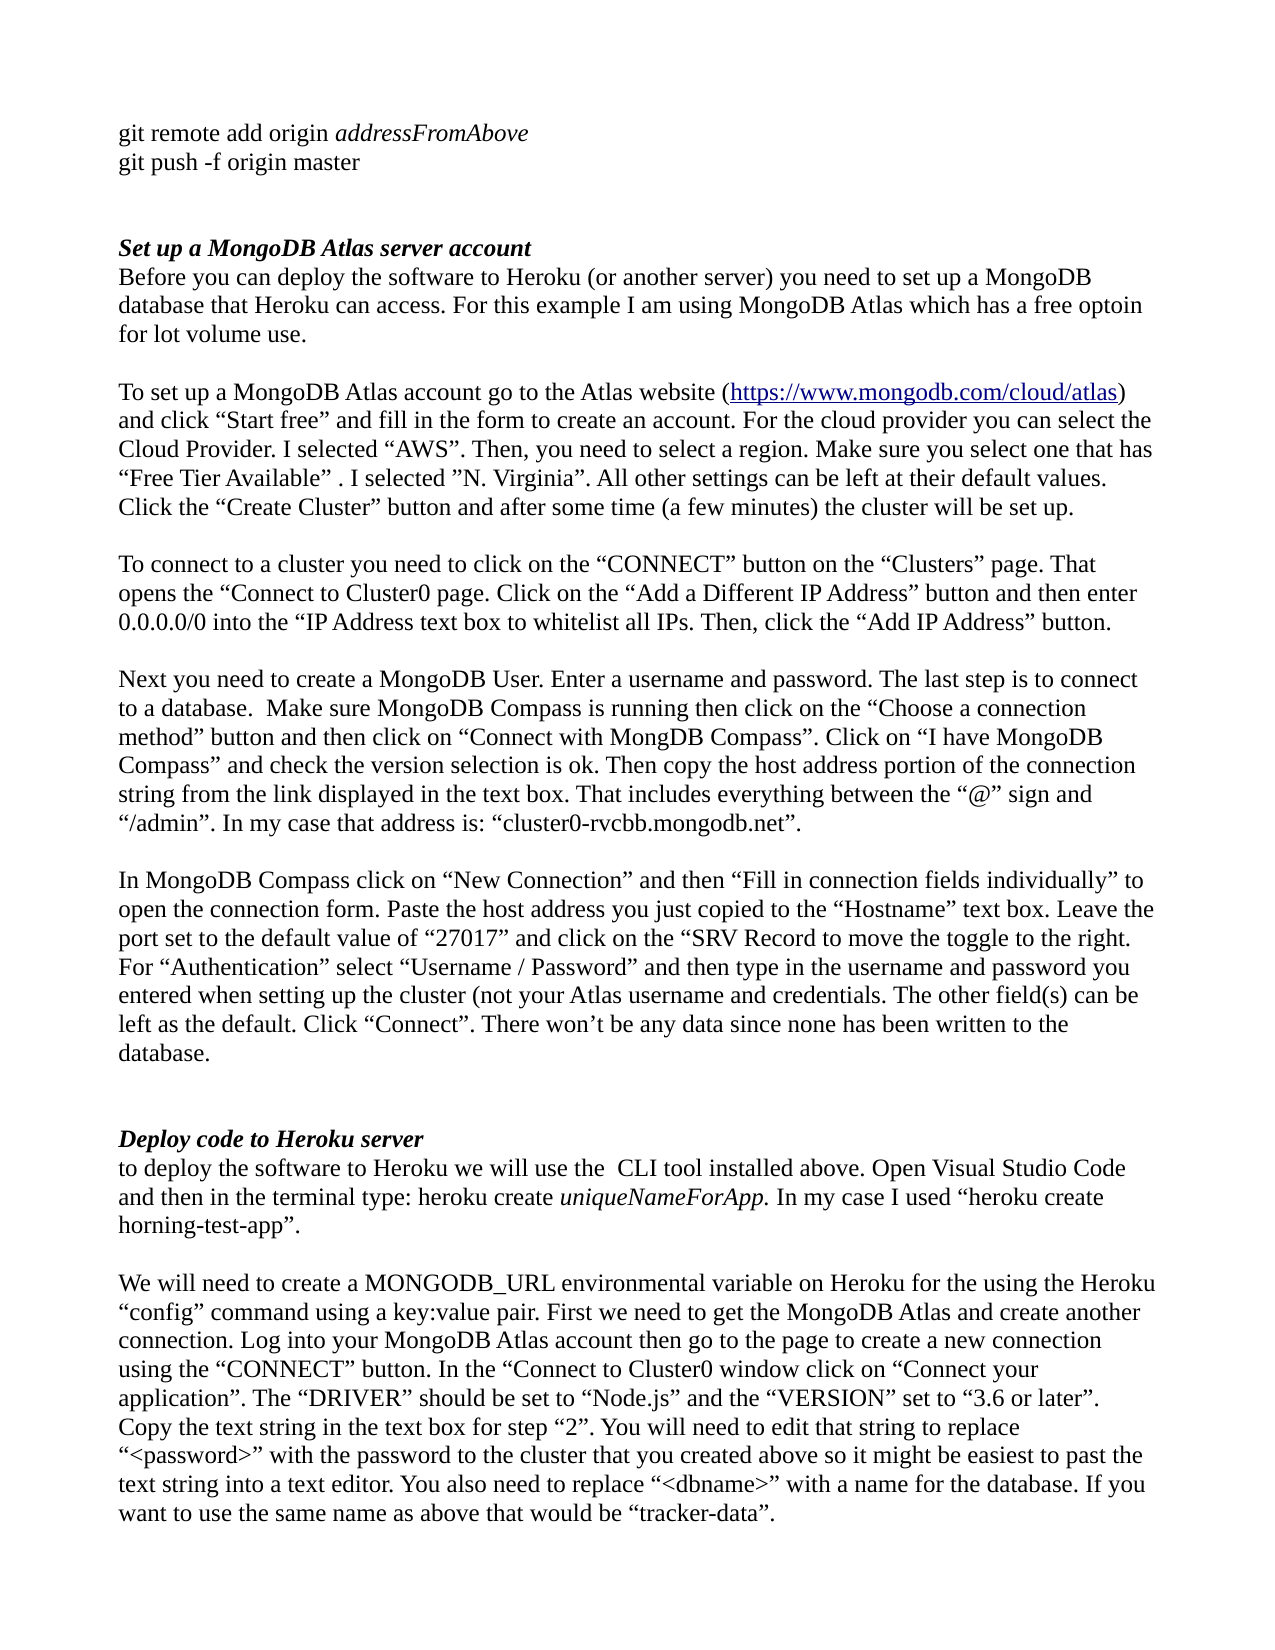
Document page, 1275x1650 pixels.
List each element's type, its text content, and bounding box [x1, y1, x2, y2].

text To set up a MongoDB Atlas account go to the Atlas website (https://www.mongodb.com/cloud/atlas) and click “Start free” and fill in the form to create an account. For the cloud provider you can select the Cloud Provider. I selected “AWS”. Then, you need to select a region. Make sure you select one that has “Free Tier Available” . I selected ”N. Virginia”. All other settings can be left at their default values. Click the “Create Cluster” button and after some time (a few minutes) the cluster will be set up. [118, 377, 1157, 521]
text git remote add origin addressFromAbove [118, 118, 1157, 147]
text We will need to create a MONGODB_URL environmental variable on Heroku for the using the Heroku “config” command using a key:value pair. First we need to get the MongoDB Atlas and create another connection. Log into your MongoDB Atlas account then go to the page to create a new connection using the “CONNECT” button. In the “Connect to Cluster0 window click on “Connect your application”. The “DRIVER” should be set to “Node.js” and the “VERSION” set to “3.6 or later”. Copy the text string in the text box for step “2”. You will need to edit that string to replace “<password>” with the password to the cluster that you created above so it might be easiest to past the text string into a text editor. You also need to replace “<dbname>” with a name for the database. If you want to use the same name as above that would be “tracker-data”. [118, 1268, 1157, 1527]
text Deploy code to Heroku server [118, 1124, 1157, 1153]
text Next you need to create a MongoDB User. Enter a username and password. The last step is to connect to a database. Make sure MongoDB Compass is running then click on the “Choose a connection method” button and then click on “Connect with MongDB Compass”. Click on “I have MongoDB Compass” and check the version selection is ok. Then copy the host address portion of the connection string from the link displayed in the text box. That includes everything between the “@” sign and “/admin”. In my case that address is: “cluster0-rvcbb.mongodb.net”. [118, 664, 1157, 837]
text Set up a MongoDB Atlas server account [118, 233, 1157, 262]
text git push -f origin master [118, 147, 1157, 176]
text to deploy the software to Heroku we will use the CLI tool installed above. Open Visual Studio Code and then in the terminal type: heroku create uniqueNameForApp. In my case I used “heroku create horning-test-app”. [118, 1153, 1157, 1239]
text To connect to a cluster you need to click on the “CONNECT” button on the “Clusters” page. That opens the “Connect to Cluster0 page. Click on the “Add a Different IP Address” button and then enter 0.0.0.0/0 into the “IP Address text box to whitelist all IPs. Then, click the “Add IP Address” button. [118, 549, 1157, 636]
text In MongoDB Compass click on “New Connection” and then “Fill in connection fields individually” to open the connection form. Paste the host address you just copied to the “Hostname” text box. Leave the port set to the default value of “27017” and click on the “SRV Record to move the toggle to the right. For “Authentication” select “Username / Password” and then type in the username and password you entered when setting up the cluster (not your Atlas username and credentials. The other field(s) can be left as the default. Click “Connect”. There won’t be any data since none has been written to the database. [118, 866, 1157, 1067]
text Before you can deploy the software to Heroku (or another server) you need to set up a MongoDB database that Heroku can access. For this example I am using MongoDB Atlas which has a free optoin for lot volume use. [118, 262, 1157, 348]
